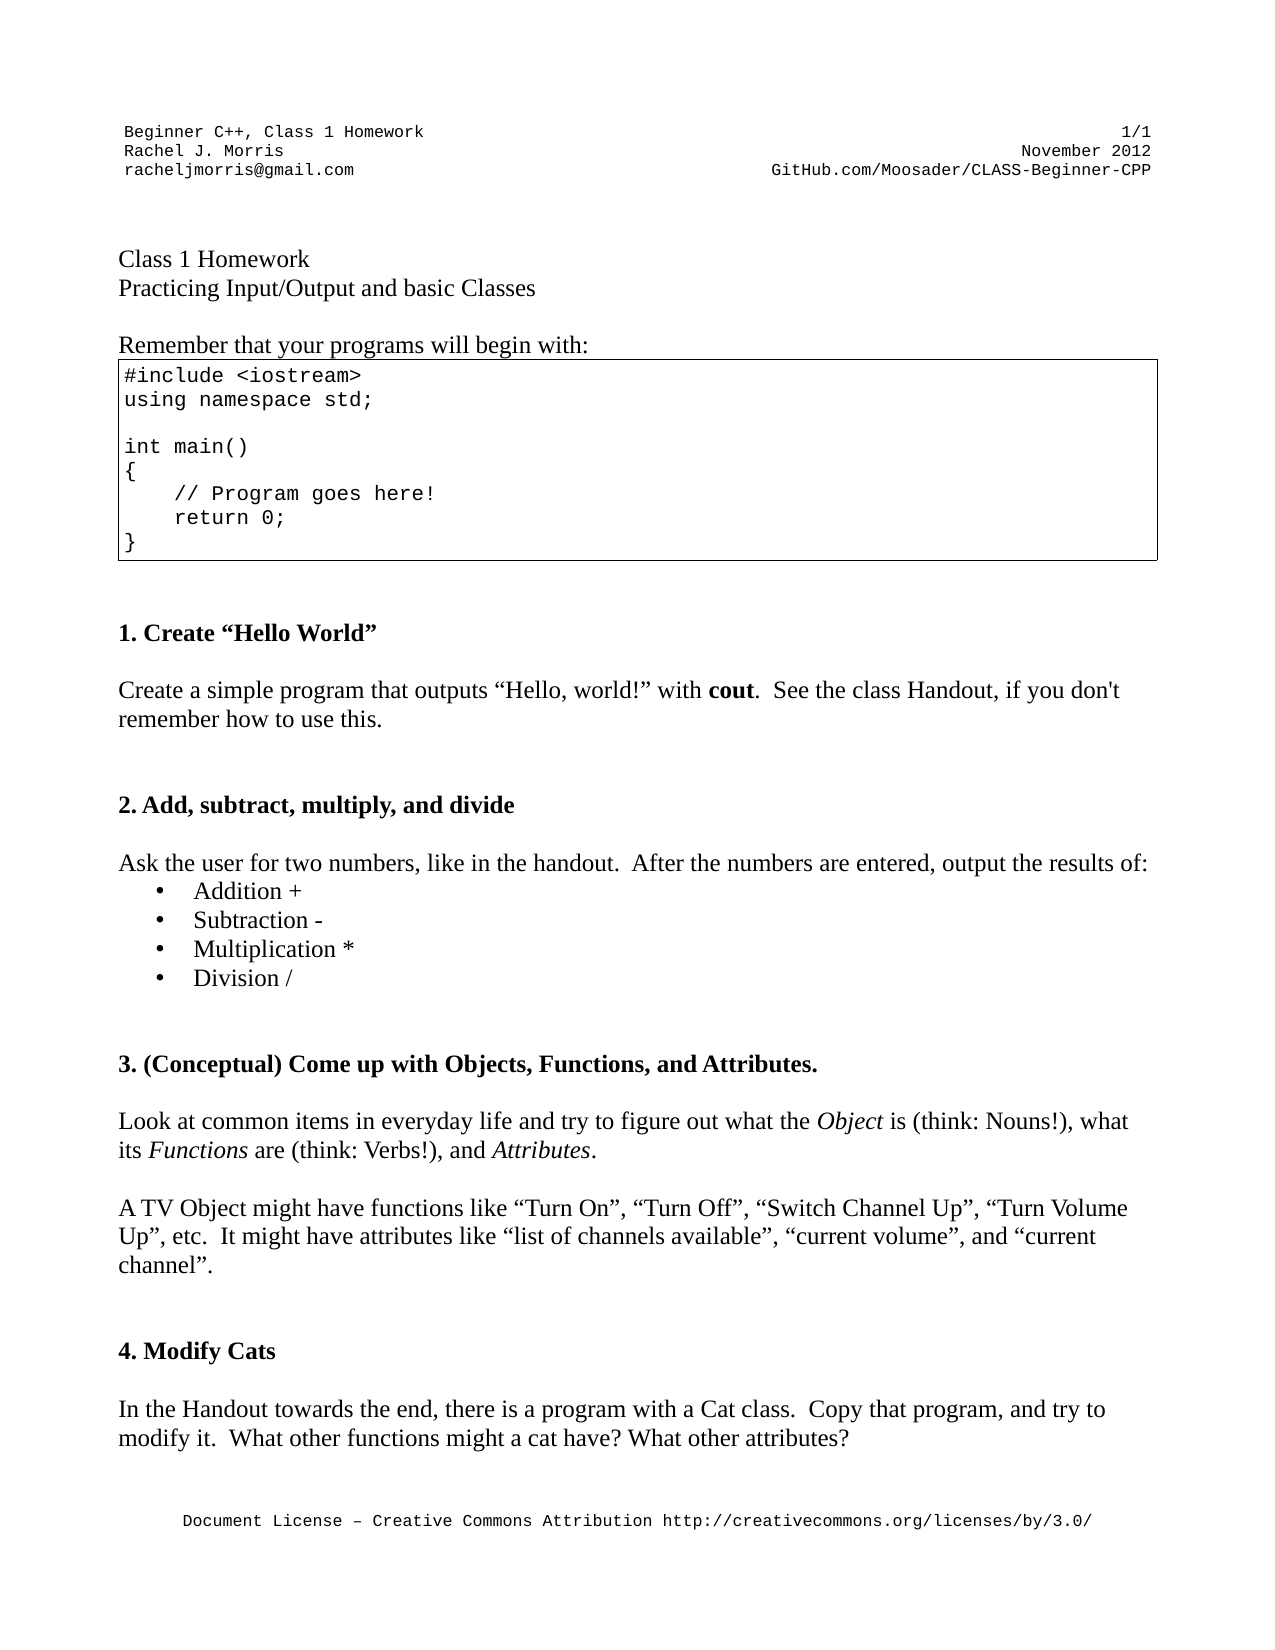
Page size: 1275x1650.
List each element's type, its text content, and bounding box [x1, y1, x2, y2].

list Multiplication * [156, 934, 1157, 963]
text In the Handout towards the end, there is a program with a Cat class. Copy that program, and try to modify it. What other functions might a cat have? What other attributes? [118, 1394, 1157, 1451]
list Subtraction - [156, 905, 1157, 934]
text Look at common items in everyday life and try to figure out what the Object is (think: Nouns!), what its Functions are (think: Verbs!), and Attributes. [118, 1106, 1157, 1164]
text 3. (Conceptual) Come up with Objects, Functions, and Attributes. [118, 1049, 1157, 1078]
list Addition + [156, 876, 1157, 905]
table_header #include <iostream> using namespace std; int main() { // Program goes here! return 0; } [119, 360, 1157, 560]
text Create a simple program that outputs “Hello, world!” with cout. See the class Handout, if you don't remember how to use this. [118, 675, 1157, 733]
text Class 1 Homework [118, 244, 1157, 273]
text Remember that your programs will begin with: [118, 331, 1157, 359]
text Practicing Input/Output and basic Classes [118, 273, 1157, 302]
list Division / [156, 963, 1157, 991]
text 4. Modify Cats [118, 1336, 1157, 1365]
text Ask the user for two numbers, like in the handout. After the numbers are entered, output the results of: [118, 848, 1157, 876]
text A TV Object might have functions like “Turn On”, “Turn Off”, “Switch Channel Up”, “Turn Volume Up”, etc. It might have attributes like “list of channels available”, “current volume”, and “current channel”. [118, 1193, 1157, 1279]
text 2. Add, subtract, multiply, and divide [118, 790, 1157, 819]
text 1. Create “Hello World” [118, 618, 1157, 646]
